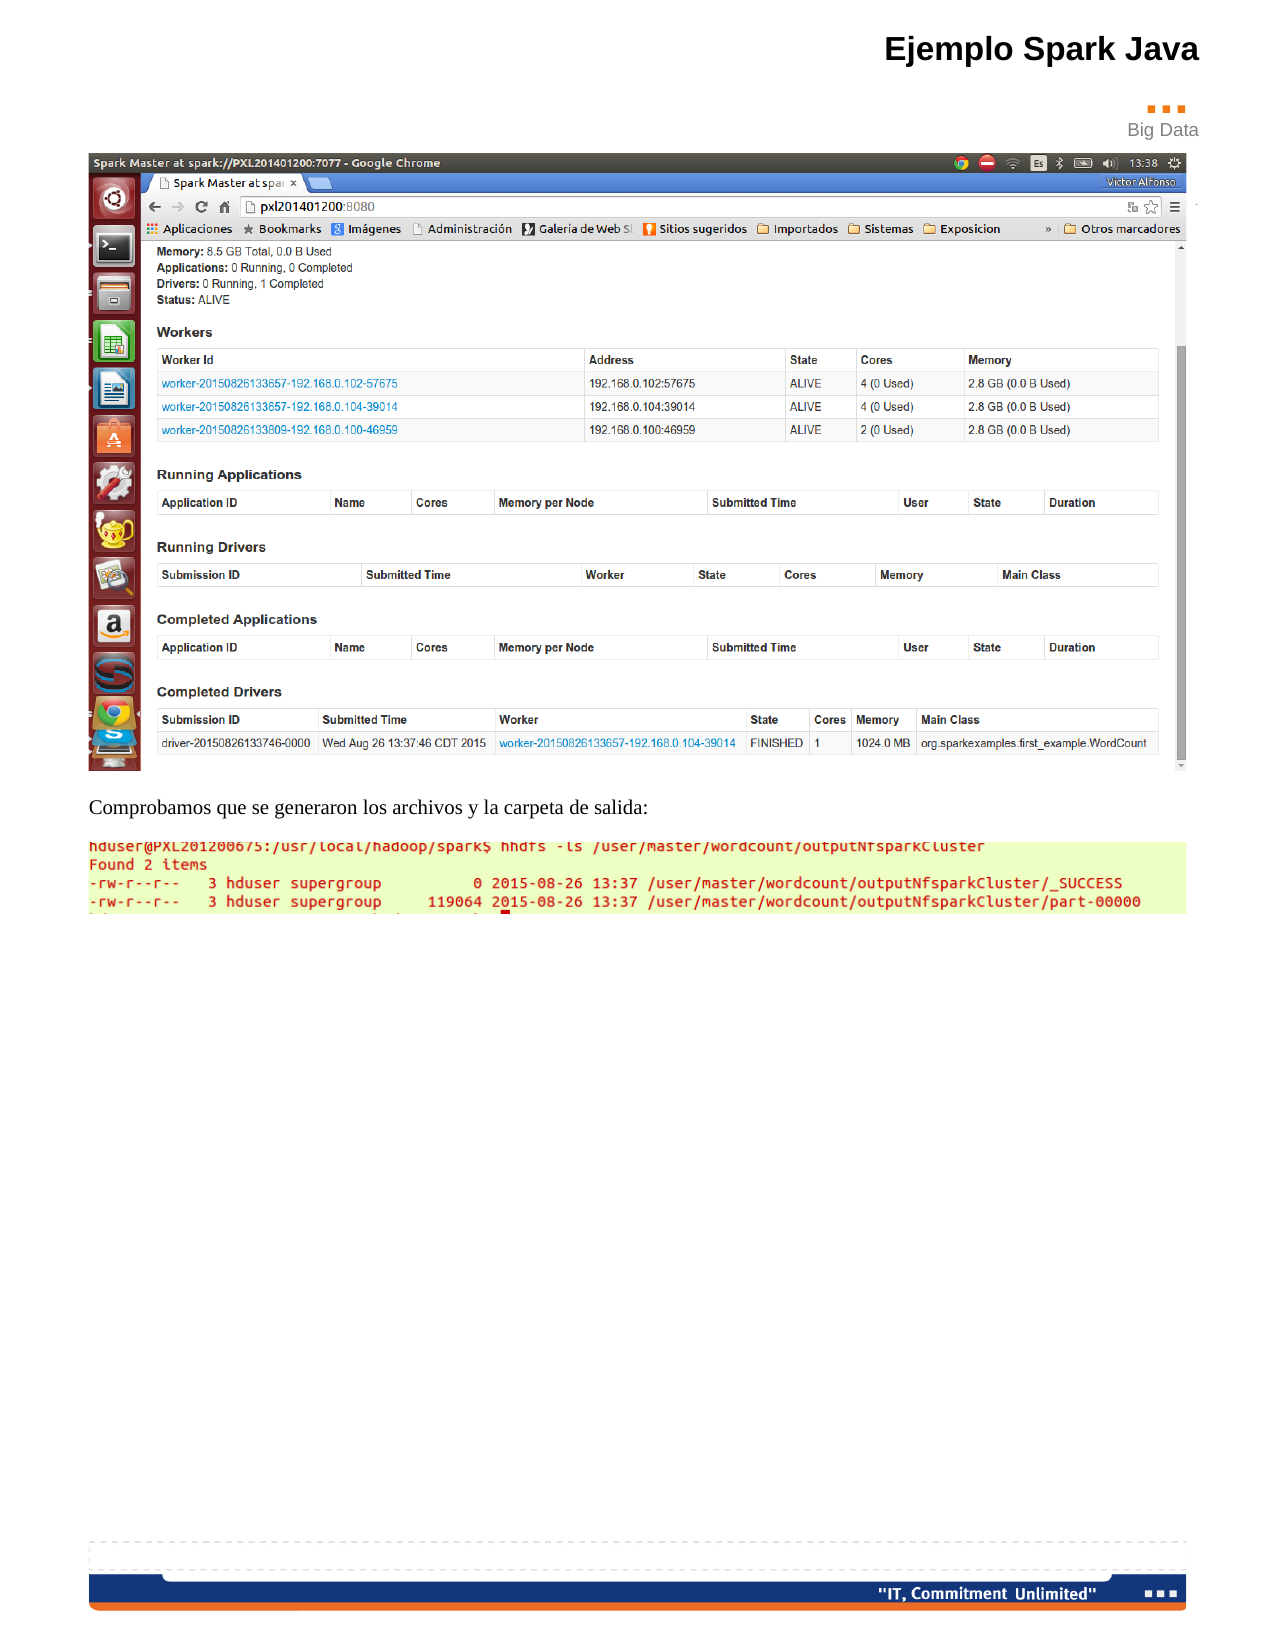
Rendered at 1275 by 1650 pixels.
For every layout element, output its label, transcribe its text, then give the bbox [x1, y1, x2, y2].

picture [88, 842, 1187, 914]
picture [88, 153, 1187, 771]
text Comprobamos que se generaron los archivos y la carpeta de salida: [88, 795, 1186, 819]
picture [88, 1541, 1187, 1611]
